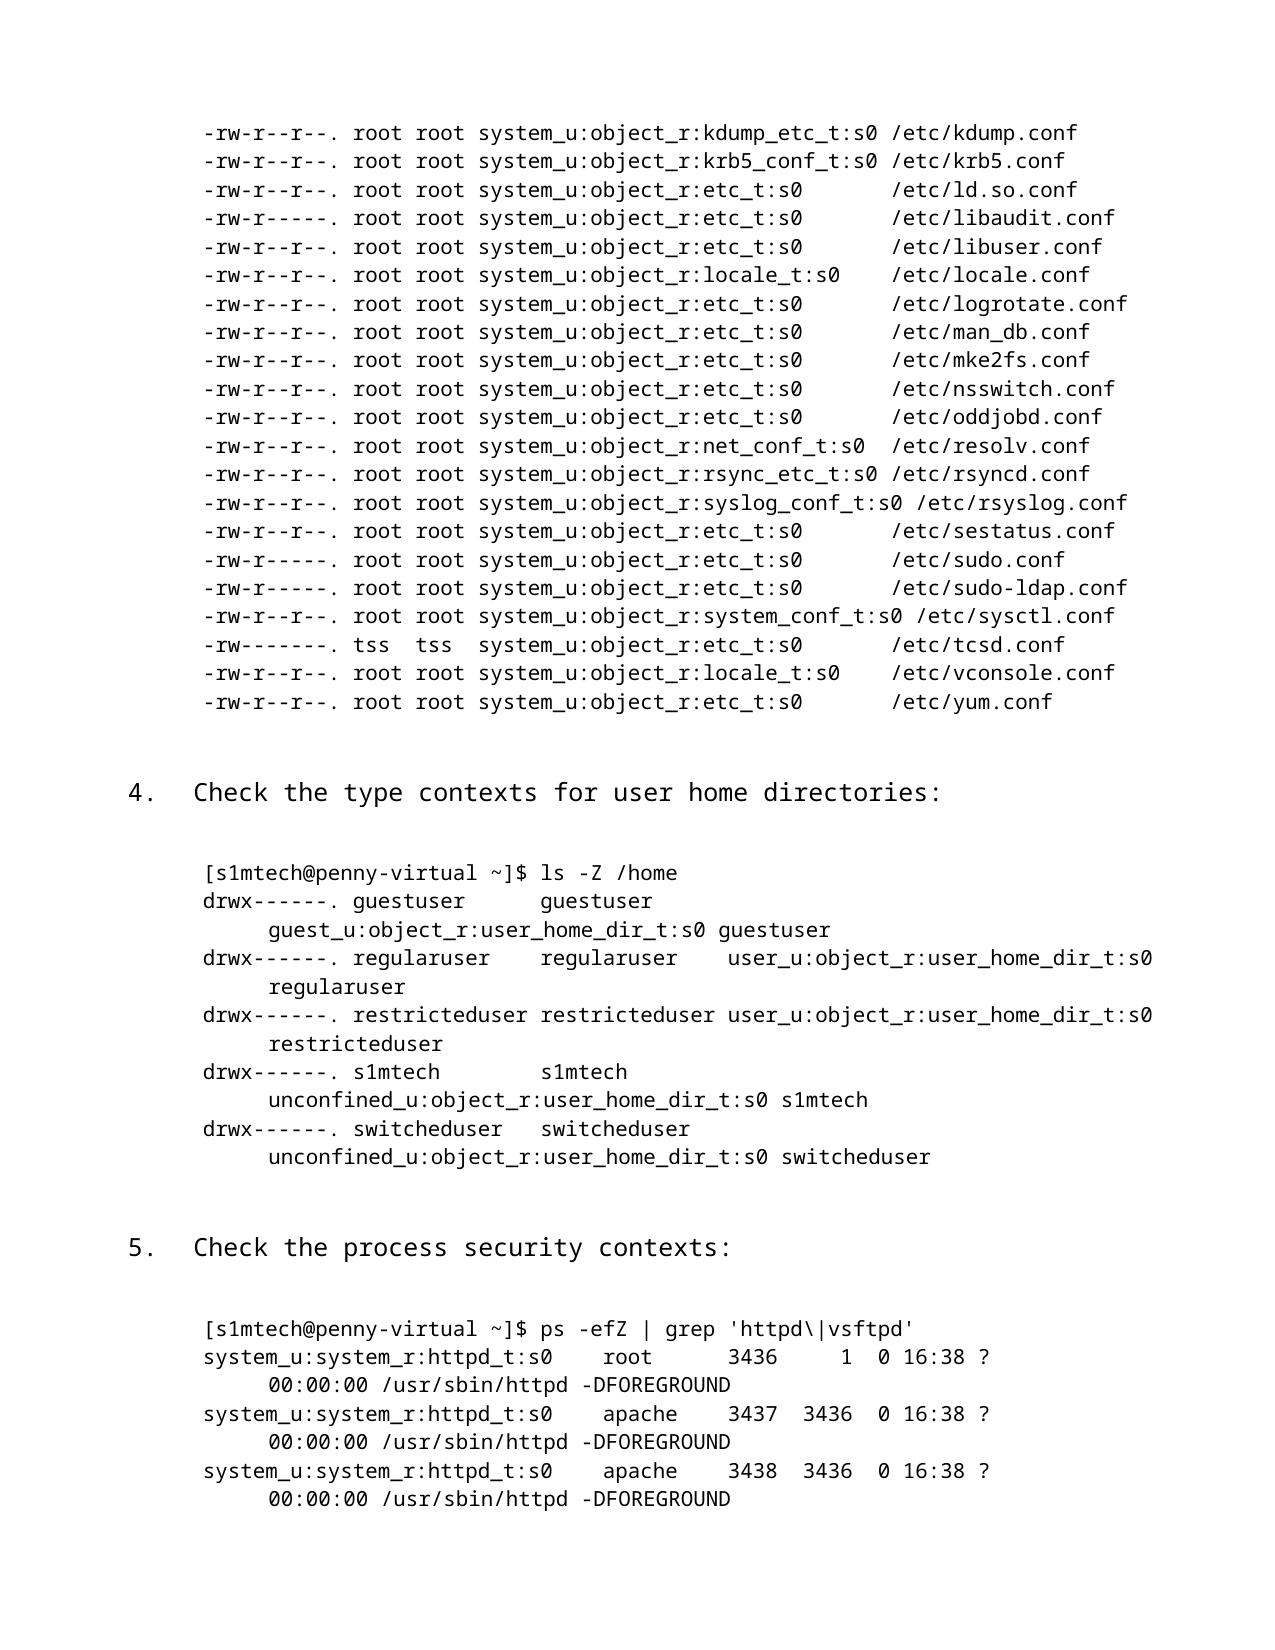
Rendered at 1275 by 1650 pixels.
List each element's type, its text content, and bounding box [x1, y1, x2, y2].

text -rw-r--r--. root root system_u:object_r:kdump_etc_t:s0 /etc/kdump.conf [203, 118, 1157, 147]
text -rw-r-----. root root system_u:object_r:etc_t:s0 /etc/sudo.conf [203, 545, 1157, 573]
text -rw-r--r--. root root system_u:object_r:etc_t:s0 /etc/sestatus.conf [203, 516, 1157, 545]
text -rw-r--r--. root root system_u:object_r:net_conf_t:s0 /etc/resolv.conf [203, 431, 1157, 459]
text drwx------. switcheduser switcheduser unconfined_u:object_r:user_home_dir_t:s0 switcheduser [203, 1114, 1157, 1171]
text -rw-r-----. root root system_u:object_r:etc_t:s0 /etc/libaudit.conf [203, 203, 1157, 232]
text -rw-r--r--. root root system_u:object_r:etc_t:s0 /etc/yum.conf [203, 687, 1157, 715]
text -rw-r--r--. root root system_u:object_r:etc_t:s0 /etc/mke2fs.conf [203, 346, 1157, 374]
text -rw-r--r--. root root system_u:object_r:locale_t:s0 /etc/locale.conf [203, 260, 1157, 289]
text -rw-r--r--. root root system_u:object_r:etc_t:s0 /etc/man_db.conf [203, 317, 1157, 346]
text -rw-r--r--. root root system_u:object_r:locale_t:s0 /etc/vconsole.conf [203, 658, 1157, 687]
text -rw-r-----. root root system_u:object_r:etc_t:s0 /etc/sudo-ldap.conf [203, 573, 1157, 602]
text drwx------. guestuser guestuser guest_u:object_r:user_home_dir_t:s0 guestuser [203, 887, 1157, 943]
text system_u:system_r:httpd_t:s0 apache 3437 3436 0 16:38 ? 00:00:00 /usr/sbin/httpd -DFOREGROUND [203, 1399, 1157, 1456]
text -rw-r--r--. root root system_u:object_r:etc_t:s0 /etc/ld.so.conf [203, 175, 1157, 203]
text -rw-r--r--. root root system_u:object_r:system_conf_t:s0 /etc/sysctl.conf [203, 602, 1157, 630]
text [s1mtech@penny-virtual ~]$ ps -efZ | grep 'httpd\|vsftpd' [203, 1314, 1157, 1342]
text drwx------. s1mtech s1mtech unconfined_u:object_r:user_home_dir_t:s0 s1mtech [203, 1057, 1157, 1114]
text -rw-r--r--. root root system_u:object_r:etc_t:s0 /etc/oddjobd.conf [203, 402, 1157, 431]
text system_u:system_r:httpd_t:s0 apache 3438 3436 0 16:38 ? 00:00:00 /usr/sbin/httpd -DFOREGROUND [203, 1456, 1157, 1513]
list Check the process security contexts: [128, 1218, 1157, 1266]
text [s1mtech@penny-virtual ~]$ ls -Z /home [203, 858, 1157, 887]
text -rw-r--r--. root root system_u:object_r:syslog_conf_t:s0 /etc/rsyslog.conf [203, 488, 1157, 516]
text -rw-r--r--. root root system_u:object_r:etc_t:s0 /etc/libuser.conf [203, 232, 1157, 260]
text drwx------. regularuser regularuser user_u:object_r:user_home_dir_t:s0 regularuser [203, 943, 1157, 1000]
text -rw-r--r--. root root system_u:object_r:krb5_conf_t:s0 /etc/krb5.conf [203, 147, 1157, 175]
text drwx------. restricteduser restricteduser user_u:object_r:user_home_dir_t:s0 restricteduser [203, 1000, 1157, 1057]
list Check the type contexts for user home directories: [128, 763, 1157, 811]
text system_u:system_r:httpd_t:s0 root 3436 1 0 16:38 ? 00:00:00 /usr/sbin/httpd -DFOREGROUND [203, 1342, 1157, 1399]
text -rw-r--r--. root root system_u:object_r:etc_t:s0 /etc/logrotate.conf [203, 289, 1157, 317]
text -rw-r--r--. root root system_u:object_r:etc_t:s0 /etc/nsswitch.conf [203, 374, 1157, 402]
text -rw-------. tss tss system_u:object_r:etc_t:s0 /etc/tcsd.conf [203, 630, 1157, 658]
text -rw-r--r--. root root system_u:object_r:rsync_etc_t:s0 /etc/rsyncd.conf [203, 459, 1157, 488]
